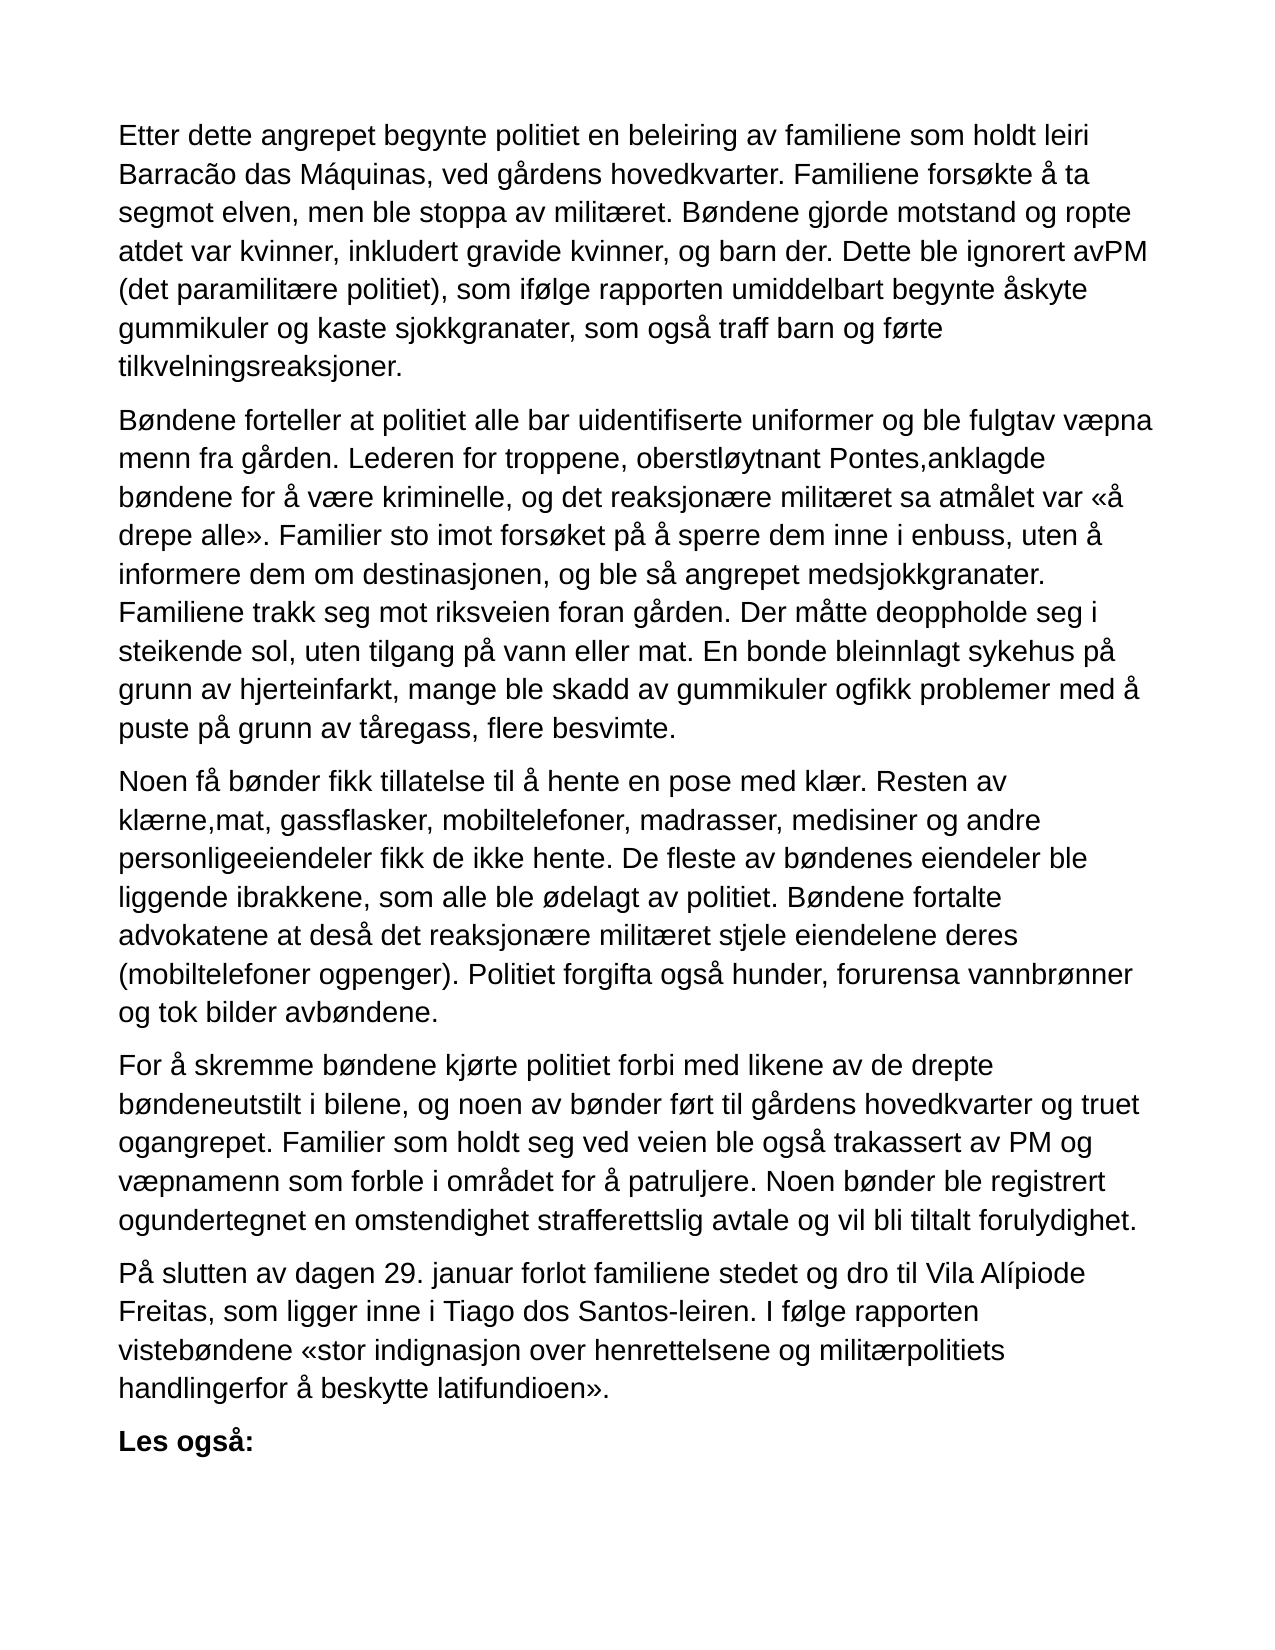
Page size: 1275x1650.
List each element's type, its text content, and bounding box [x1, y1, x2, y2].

text Etter dette angrepet begynte politiet en beleiring av familiene som holdt leiri Barracão das Máquinas, ved gårdens hovedkvarter. Familiene forsøkte å ta segmot elven, men ble stoppa av militæret. Bøndene gjorde motstand og ropte atdet var kvinner, inkludert gravide kvinner, og barn der. Dette ble ignorert avPM (det paramilitære politiet), som ifølge rapporten umiddelbart begynte åskyte gummikuler og kaste sjokkgranater, som også traff barn og førte tilkvelningsreaksjoner. [118, 118, 1157, 383]
text folket.no/index.php/2023/01/26/brasil-lcp-fordommer-drap-utfort-av-> latinfundister/"> Brasil: LCP fordømmer drap utført av latinfundister mobilisert-mot-bonder-moter-heroisk-motstand/"> Brasil: 3000 soldater mobilisert mot bønder – møter heroisk> motstand! folket.no/index.php/2021/11/01/brasil-video-fra-tiago-dos-santos/"> Brasil: Video fra Tiago dos Santos folket.no/index.php/2021/11/03/brasil-bondene-tilbake-til-tiago-dos-santos/"> Brasil: Bøndene tilbake til Tiago dos Santos folket.no/index.php/2021/11/03/brasil-lcp-aktivister-drept-i-tiago-dos-> santos/"> Brasil: LCP-aktivister drept i Tiago dos Santos [177, 1477, 1098, 1506]
text Noen få bønder fikk tillatelse til å hente en pose med klær. Resten av klærne,mat, gassflasker, mobiltelefoner, madrasser, medisiner og andre personligeeiendeler fikk de ikke hente. De fleste av bøndenes eiendeler ble liggende ibrakkene, som alle ble ødelagt av politiet. Bøndene fortalte advokatene at deså det reaksjonære militæret stjele eiendelene deres (mobiltelefoner ogpenger). Politiet forgifta også hunder, forurensa vannbrønner og tok bilder avbøndene. [118, 764, 1157, 1029]
text På slutten av dagen 29. januar forlot familiene stedet og dro til Vila Alípiode Freitas, som ligger inne i Tiago dos Santos-leiren. I følge rapporten vistebøndene «stor indignasjon over henrettelsene og militærpolitiets handlingerfor å beskytte latifundioen». [118, 1256, 1157, 1405]
text For å skremme bøndene kjørte politiet forbi med likene av de drepte bøndeneutstilt i bilene, og noen av bønder ført til gårdens hovedkvarter og truet ogangrepet. Familier som holdt seg ved veien ble også trakassert av PM og væpnamenn som forble i området for å patruljere. Noen bønder ble registrert ogundertegnet en omstendighet strafferettslig avtale og vil bli tiltalt forulydighet. [118, 1048, 1157, 1236]
text Bøndene forteller at politiet alle bar uidentifiserte uniformer og ble fulgtav væpna menn fra gården. Lederen for troppene, oberstløytnant Pontes,anklagde bøndene for å være kriminelle, og det reaksjonære militæret sa atmålet var «å drepe alle». Familier sto imot forsøket på å sperre dem inne i enbuss, uten å informere dem om destinasjonen, og ble så angrepet medsjokkgranater. Familiene trakk seg mot riksveien foran gården. Der måtte deoppholde seg i steikende sol, uten tilgang på vann eller mat. En bonde bleinnlagt sykehus på grunn av hjerteinfarkt, mange ble skadd av gummikuler ogfikk problemer med å puste på grunn av tåregass, flere besvimte. [118, 402, 1157, 744]
text Les også: [118, 1424, 1157, 1458]
